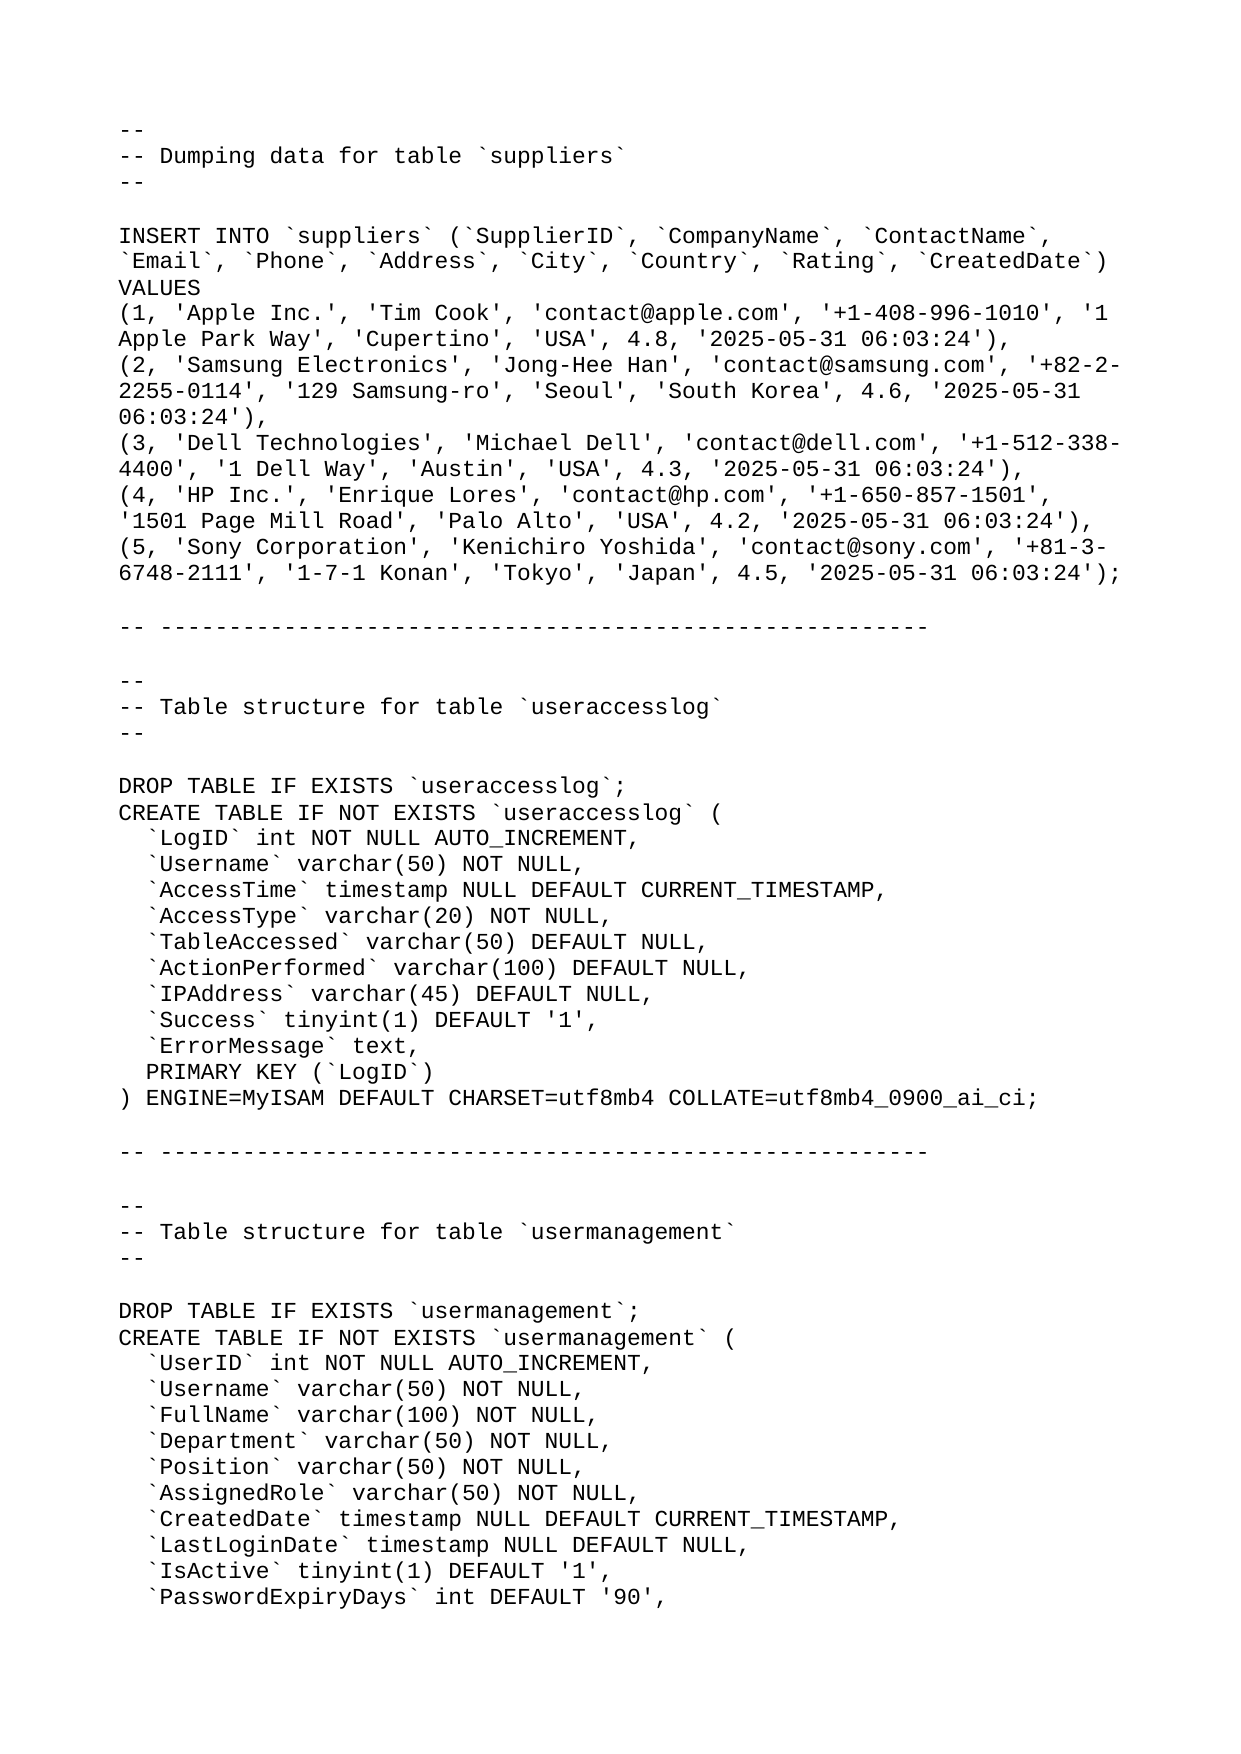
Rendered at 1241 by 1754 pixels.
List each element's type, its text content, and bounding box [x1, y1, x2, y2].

text -- [118, 1246, 1122, 1272]
text (1, 'Apple Inc.', 'Tim Cook', 'contact@apple.com', '+1-408-996-1010', '1 Apple Park Way', 'Cupertino', 'USA', 4.8, '2025-05-31 06:03:24'), [118, 302, 1122, 354]
text DROP TABLE IF EXISTS `useraccesslog`; [118, 775, 1122, 801]
text `UserID` int NOT NULL AUTO_INCREMENT, [118, 1352, 1122, 1378]
text PRIMARY KEY (`LogID`) [118, 1060, 1122, 1086]
text `Username` varchar(50) NOT NULL, [118, 1378, 1122, 1404]
text `CreatedDate` timestamp NULL DEFAULT CURRENT_TIMESTAMP, [118, 1507, 1122, 1533]
text -- -------------------------------------------------------- [118, 615, 1122, 641]
text CREATE TABLE IF NOT EXISTS `useraccesslog` ( [118, 801, 1122, 827]
text `AccessType` varchar(20) NOT NULL, [118, 904, 1122, 931]
text `Username` varchar(50) NOT NULL, [118, 853, 1122, 879]
text `Department` varchar(50) NOT NULL, [118, 1429, 1122, 1456]
text `IPAddress` varchar(45) DEFAULT NULL, [118, 982, 1122, 1008]
text `Position` varchar(50) NOT NULL, [118, 1456, 1122, 1481]
text -- [118, 669, 1122, 695]
text -- Dumping data for table `suppliers` [118, 144, 1122, 170]
text (4, 'HP Inc.', 'Enrique Lores', 'contact@hp.com', '+1-650-857-1501', '1501 Page Mill Road', 'Palo Alto', 'USA', 4.2, '2025-05-31 06:03:24'), [118, 483, 1122, 535]
text DROP TABLE IF EXISTS `usermanagement`; [118, 1300, 1122, 1326]
text `ErrorMessage` text, [118, 1034, 1122, 1060]
text `IsActive` tinyint(1) DEFAULT '1', [118, 1559, 1122, 1585]
text -- -------------------------------------------------------- [118, 1140, 1122, 1166]
text -- Table structure for table `usermanagement` [118, 1220, 1122, 1246]
text `LastLoginDate` timestamp NULL DEFAULT NULL, [118, 1533, 1122, 1559]
text `AssignedRole` varchar(50) NOT NULL, [118, 1481, 1122, 1507]
text `Success` tinyint(1) DEFAULT '1', [118, 1008, 1122, 1034]
text (3, 'Dell Technologies', 'Michael Dell', 'contact@dell.com', '+1-512-338-4400', '1 Dell Way', 'Austin', 'USA', 4.3, '2025-05-31 06:03:24'), [118, 431, 1122, 483]
text `ActionPerformed` varchar(100) DEFAULT NULL, [118, 956, 1122, 982]
text (5, 'Sony Corporation', 'Kenichiro Yoshida', 'contact@sony.com', '+81-3-6748-2111', '1-7-1 Konan', 'Tokyo', 'Japan', 4.5, '2025-05-31 06:03:24'); [118, 535, 1122, 587]
text CREATE TABLE IF NOT EXISTS `usermanagement` ( [118, 1326, 1122, 1352]
text `AccessTime` timestamp NULL DEFAULT CURRENT_TIMESTAMP, [118, 879, 1122, 904]
text `PasswordExpiryDays` int DEFAULT '90', [118, 1585, 1122, 1611]
text -- [118, 118, 1122, 144]
text `LogID` int NOT NULL AUTO_INCREMENT, [118, 827, 1122, 853]
text INSERT INTO `suppliers` (`SupplierID`, `CompanyName`, `ContactName`, `Email`, `Phone`, `Address`, `City`, `Country`, `Rating`, `CreatedDate`) VALUES [118, 224, 1122, 302]
text (2, 'Samsung Electronics', 'Jong-Hee Han', 'contact@samsung.com', '+82-2-2255-0114', '129 Samsung-ro', 'Seoul', 'South Korea', 4.6, '2025-05-31 06:03:24'), [118, 354, 1122, 431]
text -- [118, 1194, 1122, 1220]
text -- [118, 170, 1122, 196]
text -- [118, 721, 1122, 747]
text ) ENGINE=MyISAM DEFAULT CHARSET=utf8mb4 COLLATE=utf8mb4_0900_ai_ci; [118, 1086, 1122, 1112]
text `FullName` varchar(100) NOT NULL, [118, 1404, 1122, 1429]
text `TableAccessed` varchar(50) DEFAULT NULL, [118, 931, 1122, 956]
text -- Table structure for table `useraccesslog` [118, 695, 1122, 721]
